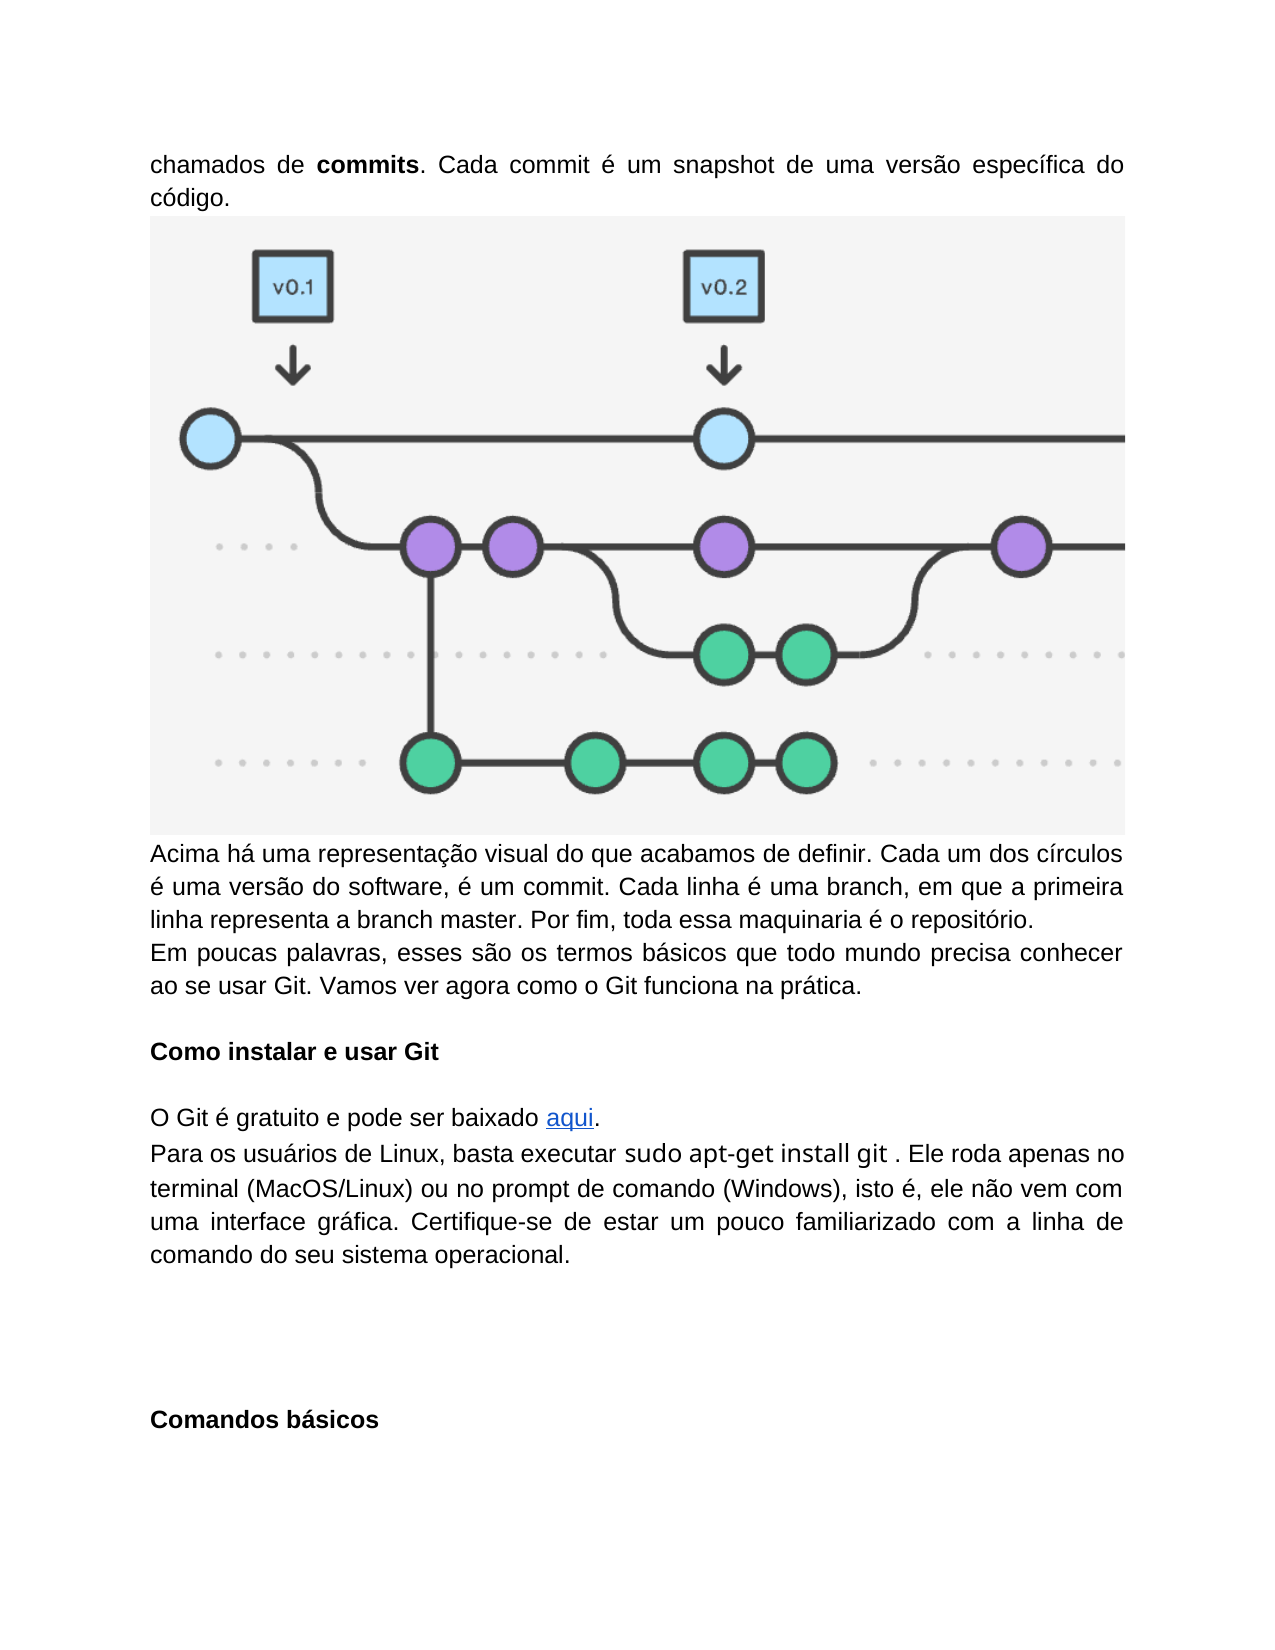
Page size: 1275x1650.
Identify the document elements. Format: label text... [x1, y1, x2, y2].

text Em poucas palavras, esses são os termos básicos que todo mundo precisa conhecer ao se usar Git. Vamos ver agora como o Git funciona na prática. [150, 938, 1125, 999]
text O Git é gratuito e pode ser baixado aqui. [150, 1103, 1125, 1132]
text chamados de commits. Cada commit é um snapshot de uma versão específica do código. [150, 150, 1125, 212]
text Acima há uma representação visual do que acabamos de definir. Cada um dos círculos é uma versão do software, é um commit. Cada linha é uma branch, em que a primeira linha representa a branch master. Por fim, toda essa maquinaria é o repositório. [150, 839, 1125, 933]
picture [150, 216, 1125, 835]
text Como instalar e usar Git [150, 1037, 1125, 1066]
text Para os usuários de Linux, basta executar sudo apt-get install git . Ele roda apenas no terminal (MacOS/Linux) ou no prompt de comando (Windows), isto é, ele não vem com uma interface gráfica. Certifique-se de estar um pouco familiarizado com a linha de comando do seu sistema operacional. [150, 1136, 1125, 1269]
text Comandos básicos [150, 1405, 1125, 1434]
